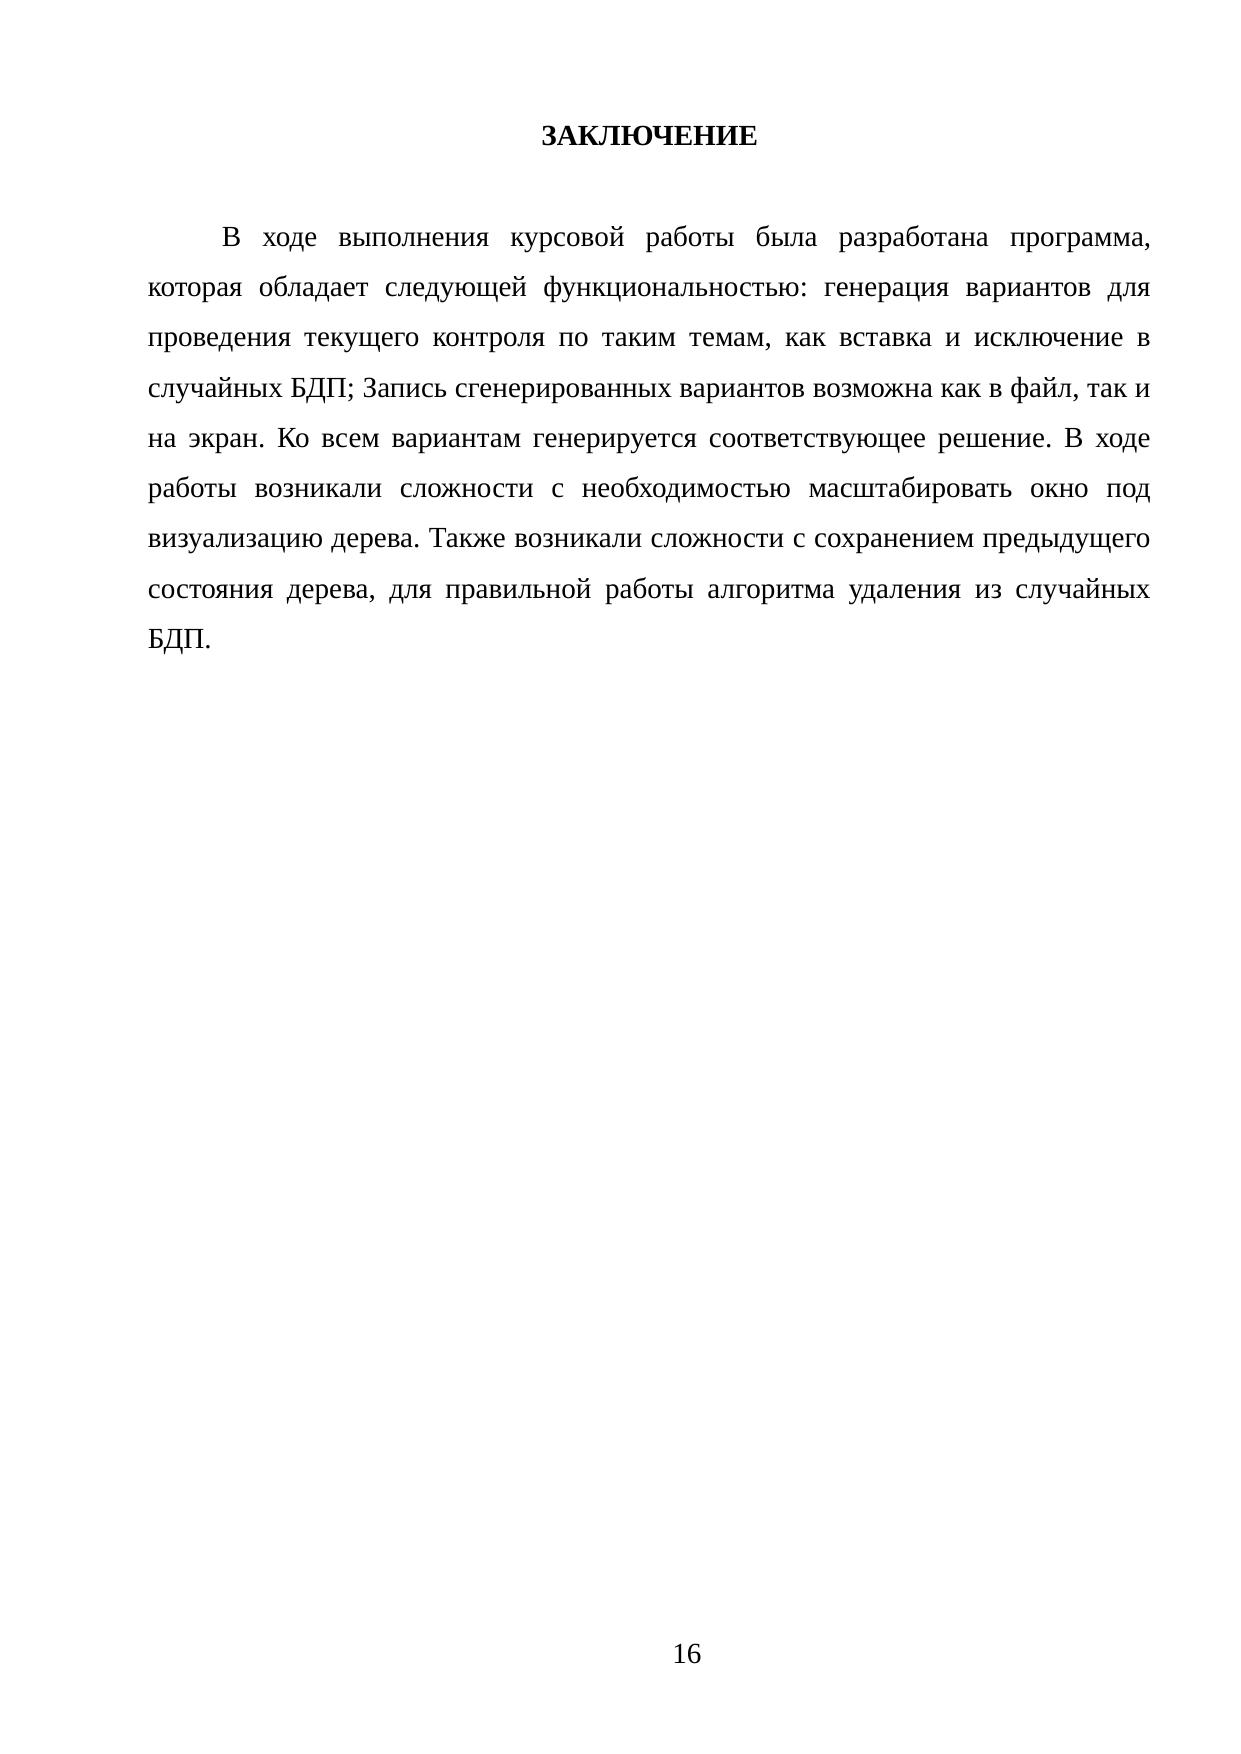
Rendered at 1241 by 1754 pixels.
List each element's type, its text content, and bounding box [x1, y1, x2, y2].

subtitle Заключение [148, 118, 1152, 152]
text В ходе выполнения курсовой работы была разработана программа, которая обладает следующей функциональностью: генерация вариантов для проведения текущего контроля по таким темам, как вставка и исключение в случайных БДП; Запись сгенерированных вариантов возможна как в файл, так и на экран. Ко всем вариантам генерируется соответствующее решение. В ходе работы возникали сложности с необходимостью масштабировать окно под визуализацию дерева. Также возникали сложности с сохранением предыдущего состояния дерева, для правильной работы алгоритма удаления из случайных БДП. [148, 219, 1152, 655]
